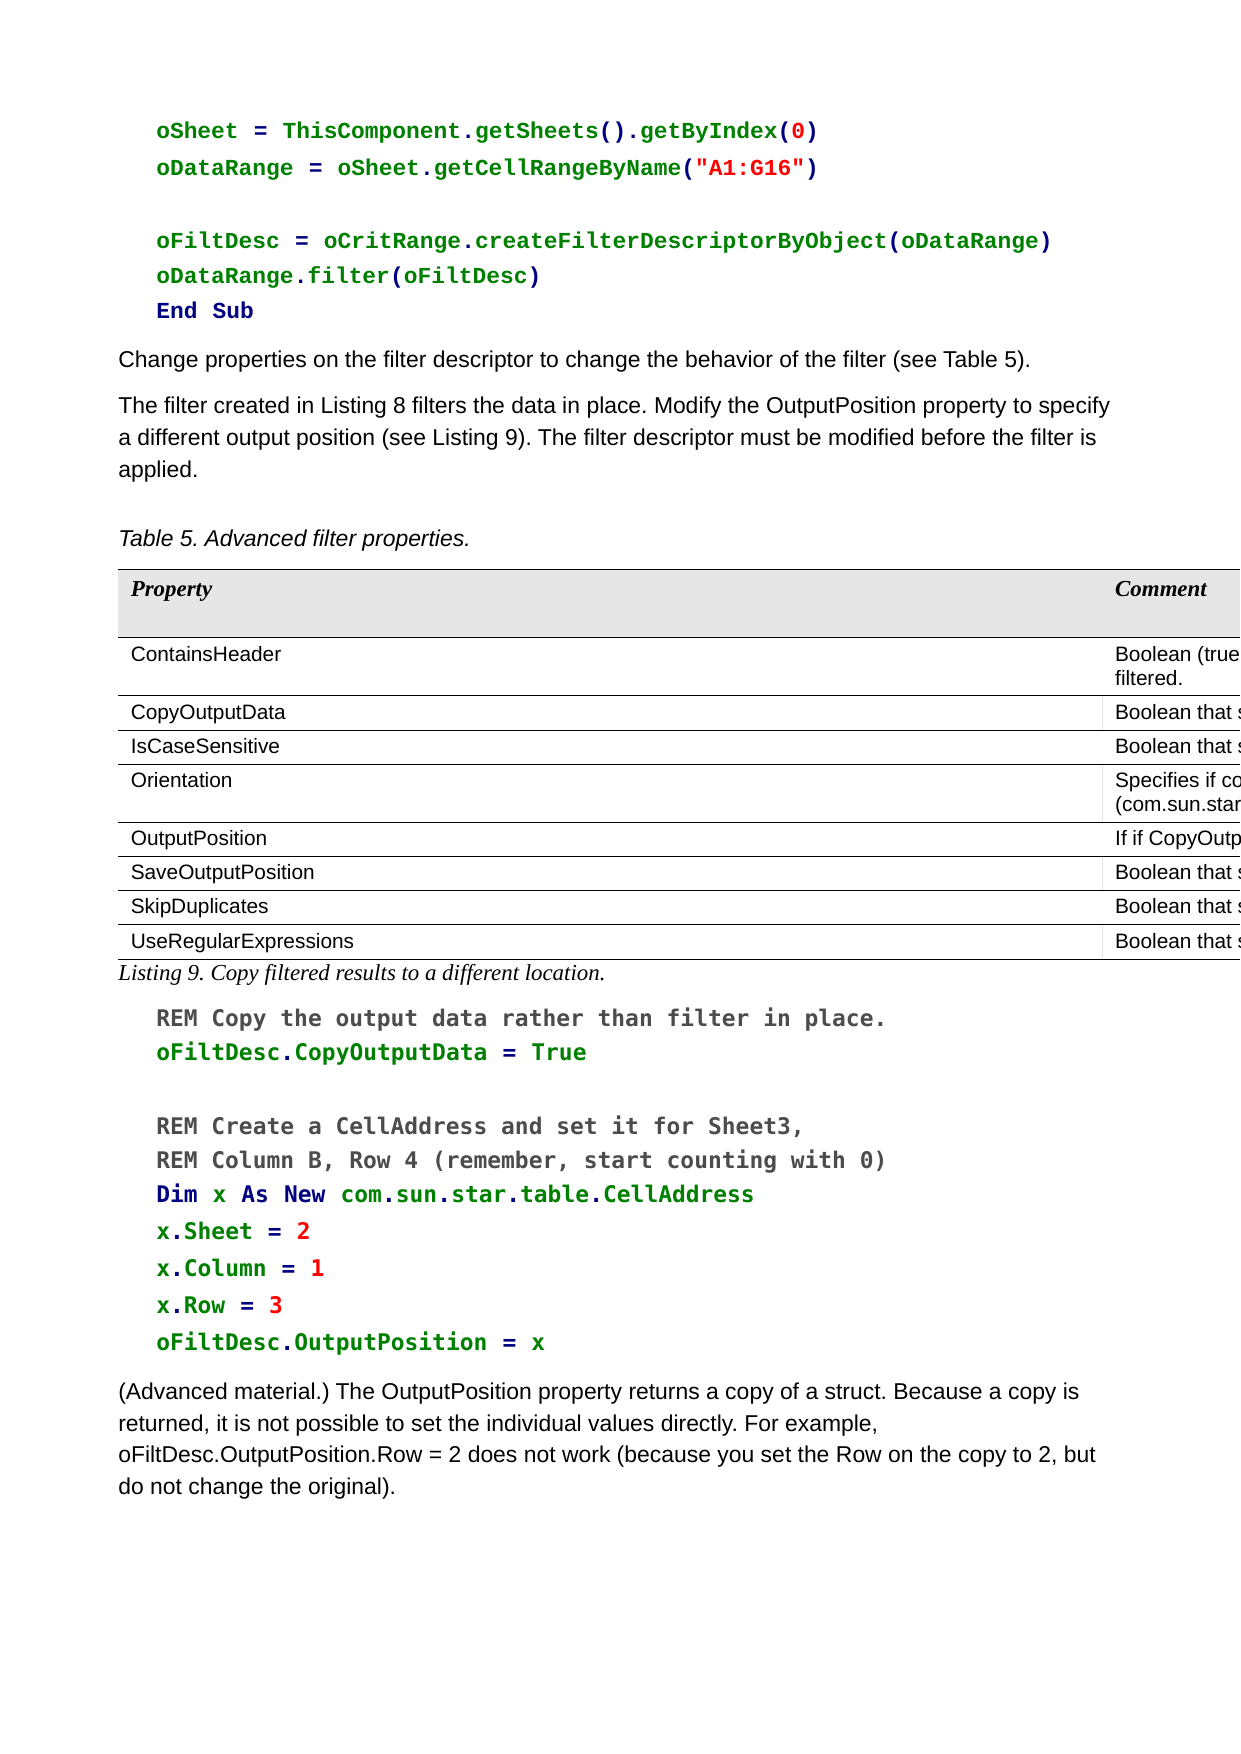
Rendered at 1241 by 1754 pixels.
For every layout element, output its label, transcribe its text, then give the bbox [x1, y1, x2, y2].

table_cell Boolean that specifies if the filtered data should be copied to another position in the document. [1103, 696, 1240, 729]
text REM Create a CellAddress and set it for Sheet3, [156, 1113, 1092, 1139]
table_cell ContainsHeader [118, 638, 1102, 695]
table_cell Boolean that specifies if the case of letters is important when comparing entries. [1103, 731, 1240, 764]
text (Advanced material.) The OutputPosition property returns a copy of a struct. Because a copy is returned, it is not possible to set the individual values directly. For example, oFiltDesc.OutputPosition.Row = 2 does not work (because you set the Row on the copy to 2, but do not change the original). [118, 1378, 1122, 1499]
table_cell Boolean that specifies if the filter strings are interpreted as regular expressions. [1103, 925, 1240, 958]
text End Sub [156, 297, 1092, 326]
table_cell Boolean (true or false) that specifies if the first row (or column) contains headers which should not be filtered. [1103, 638, 1240, 695]
text x.Sheet = 2 [156, 1218, 1092, 1247]
text Listing 9. Copy filtered results to a different location. [118, 960, 1122, 985]
table_cell SaveOutputPosition [118, 857, 1102, 890]
table_header Property [118, 570, 1102, 637]
text REM Column B, Row 4 (remember, start counting with 0) [156, 1147, 1092, 1174]
text oFiltDesc.OutputPosition = x [156, 1329, 1092, 1358]
table_cell If if CopyOutputData is True , specifies the position where filtered data are to be copied. [1103, 823, 1240, 856]
text Change properties on the filter descriptor to change the behavior of the filter (see Table 5). [118, 346, 1122, 373]
table_cell Boolean that specifies if duplicate entries are left out of the result. [1103, 891, 1240, 924]
table_cell Specifies if columns (com.sun.star.table.TableOrientation.COLUMNS) or rows (com.sun.star.table.TableOrientation.ROWS) are filtered. [1103, 765, 1240, 822]
text oSheet = ThisComponent.getSheets().getByIndex(0) [156, 118, 1092, 146]
text The filter created in Listing 8 filters the data in place. Modify the OutputPosition property to specify a different output position (see Listing 9). The filter descriptor must be modified before the filter is applied. [118, 392, 1122, 482]
table_header Comment [1103, 570, 1240, 637]
table_cell UseRegularExpressions [118, 925, 1102, 958]
text oFiltDesc = oCritRange.createFilterDescriptorByObject(oDataRange) [156, 228, 1092, 256]
text Dim x As New com.sun.star.table.CellAddress [156, 1182, 1092, 1210]
text REM Copy the output data rather than filter in place. [156, 1005, 1092, 1031]
text Table 5. Advanced filter properties. [118, 525, 1122, 552]
text x.Column = 1 [156, 1255, 1092, 1284]
text oFiltDesc.CopyOutputData = True [156, 1039, 1092, 1068]
table_cell SkipDuplicates [118, 891, 1102, 924]
table_cell Orientation [118, 765, 1102, 822]
text x.Row = 3 [156, 1292, 1092, 1321]
text oDataRange.filter(oFiltDesc) [156, 264, 1092, 290]
table_cell IsCaseSensitive [118, 731, 1102, 764]
text oDataRange = oSheet.getCellRangeByName("A1:G16") [156, 154, 1092, 183]
table_cell CopyOutputData [118, 696, 1102, 729]
table_cell OutputPosition [118, 823, 1102, 856]
table_cell Boolean that specifies if the OutputPosition position is saved for future calls. [1103, 857, 1240, 890]
